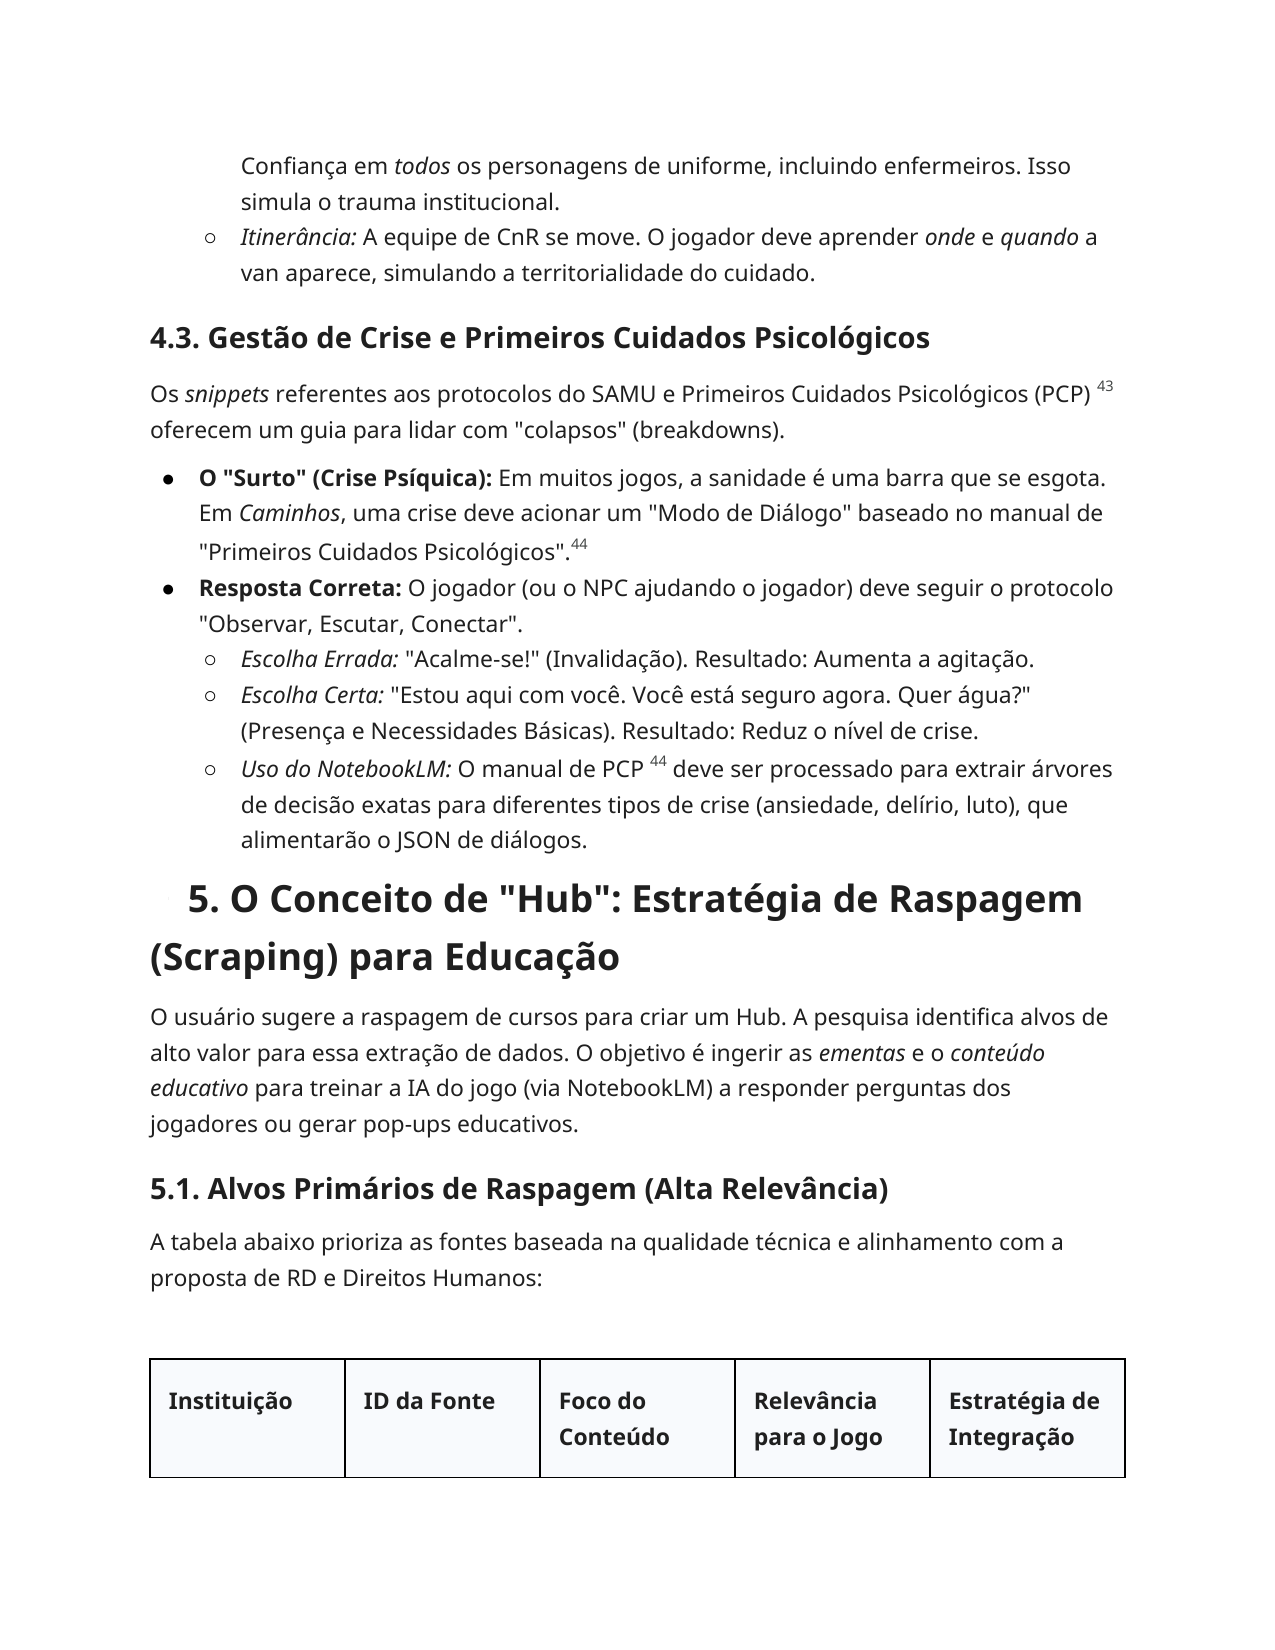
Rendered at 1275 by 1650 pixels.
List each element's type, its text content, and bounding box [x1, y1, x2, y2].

text A tabela abaixo prioriza as fontes baseada na qualidade técnica e alinhamento com a proposta de RD e Direitos Humanos: [150, 1226, 1125, 1293]
table_header Foco do Conteúdo [541, 1360, 734, 1477]
list Escolha Certa: "Estou aqui com você. Você está seguro agora. Quer água?" (Presença e Necessidades Básicas). Resultado: Reduz o nível de crise. [203, 679, 1125, 746]
list Uso do NotebookLM: O manual de PCP 44 deve ser processado para extrair árvores de decisão exatas para diferentes tipos de crise (ansiedade, delírio, luto), que alimentarão o JSON de diálogos. [203, 750, 1125, 856]
list Itinerância: A equipe de CnR se move. O jogador deve aprender onde e quando a van aparece, simulando a territorialidade do cuidado. [203, 221, 1125, 288]
list Escolha Errada: "Acalme-se!" (Invalidação). Resultado: Aumenta a agitação. [203, 643, 1125, 674]
subtitle 4.3. Gestão de Crise e Primeiros Cuidados Psicológicos [150, 317, 1125, 357]
text Os snippets referentes aos protocolos do SAMU e Primeiros Cuidados Psicológicos (PCP) 43 oferecem um guia para lidar com "colapsos" (breakdowns). [150, 375, 1125, 445]
list Confiança em todos os personagens de uniforme, incluindo enfermeiros. Isso simula o trauma institucional. [203, 150, 1125, 217]
list O "Surto" (Crise Psíquica): Em muitos jogos, a sanidade é uma barra que se esgota. Em Caminhos, uma crise deve acionar um "Modo de Diálogo" baseado no manual de "Primeiros Cuidados Psicológicos".44 [161, 462, 1125, 567]
list Resposta Correta: O jogador (ou o NPC ajudando o jogador) deve seguir o protocolo "Observar, Escutar, Conectar". [161, 572, 1125, 639]
table_header ID da Fonte [346, 1360, 539, 1477]
text O usuário sugere a raspagem de cursos para criar um Hub. A pesquisa identifica alvos de alto valor para essa extração de dados. O objetivo é ingerir as ementas e o conteúdo educativo para treinar a IA do jogo (via NotebookLM) a responder perguntas dos jogadores ou gerar pop-ups educativos. [150, 1001, 1125, 1139]
subtitle 5. O Conceito de "Hub": Estratégia de Raspagem (Scraping) para Educação [150, 872, 1125, 982]
table_header Estratégia de Integração [931, 1360, 1124, 1477]
table_header Instituição [151, 1360, 344, 1477]
subtitle 5.1. Alvos Primários de Raspagem (Alta Relevância) [150, 1169, 1125, 1208]
table_header Relevância para o Jogo [736, 1360, 929, 1477]
